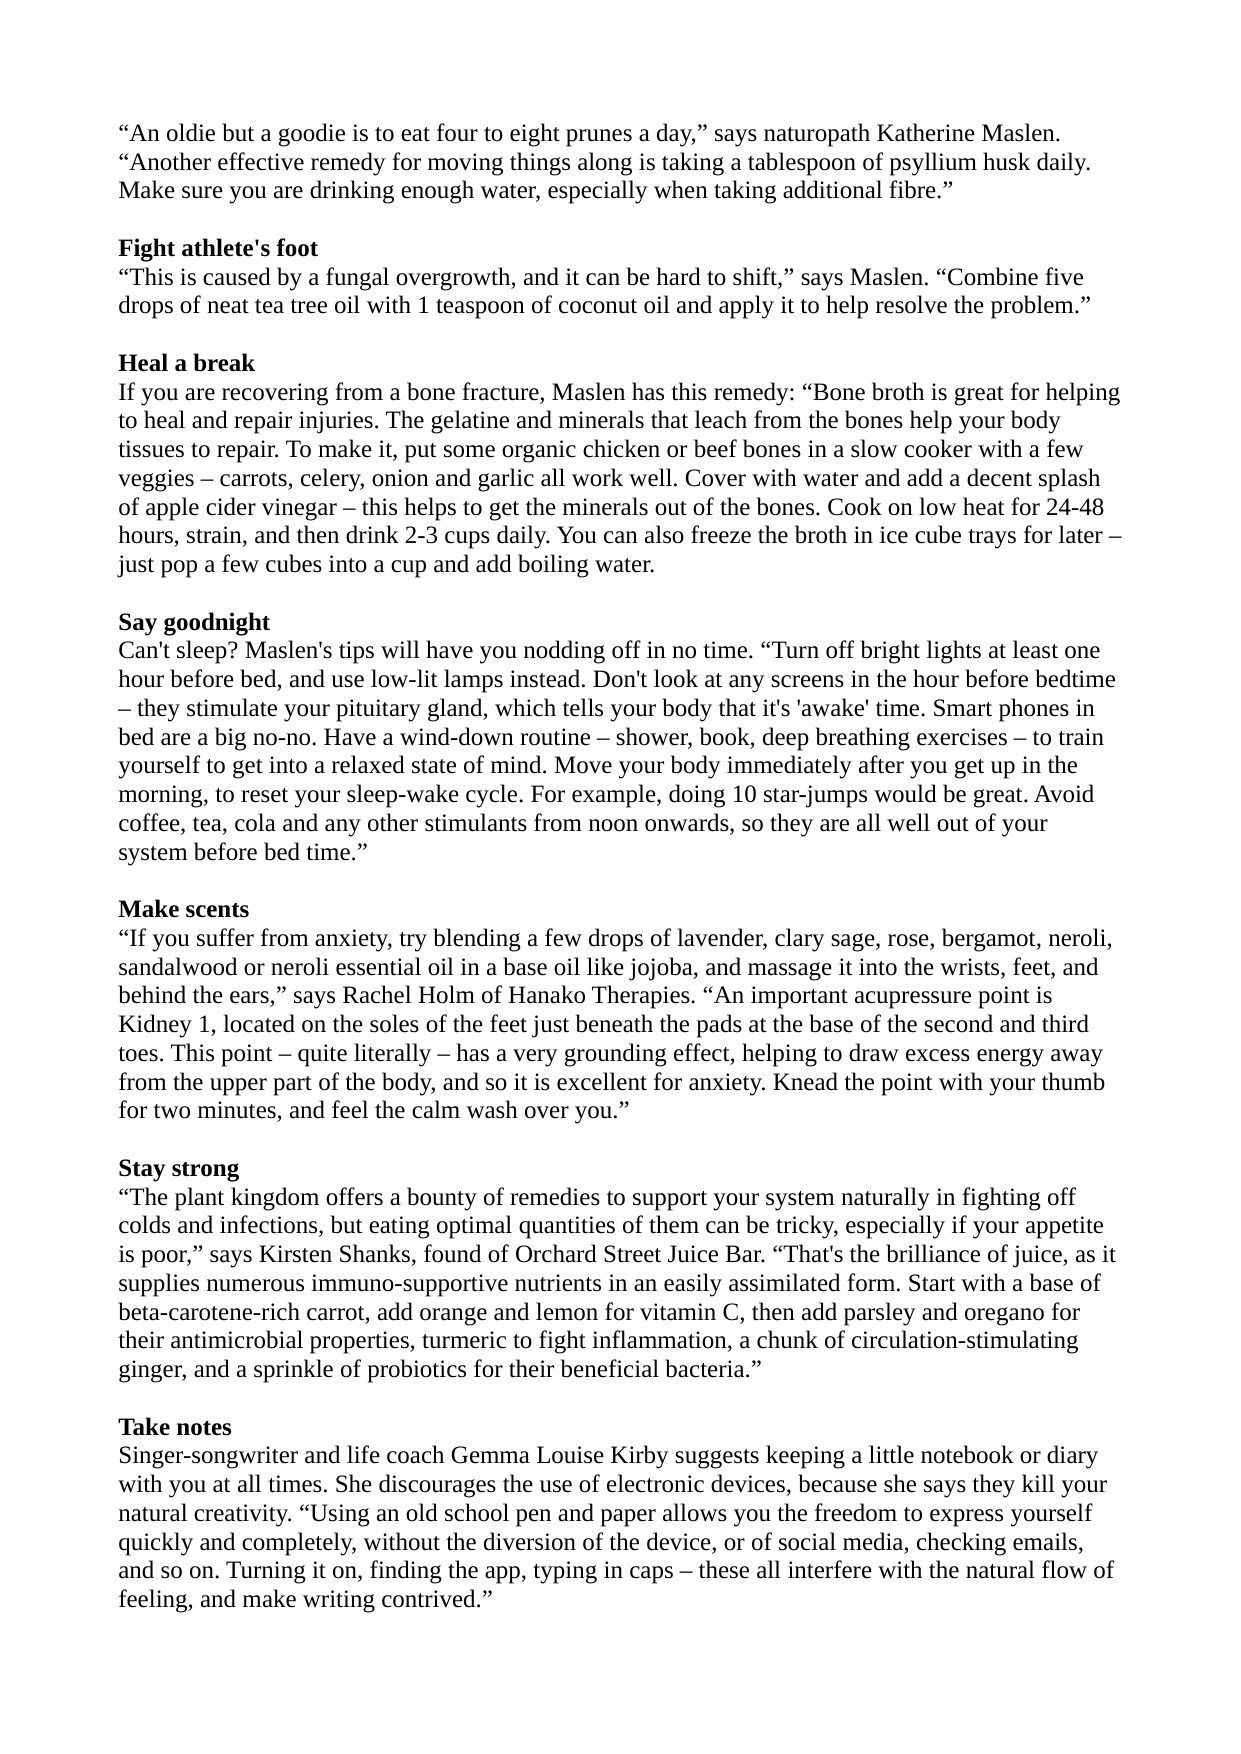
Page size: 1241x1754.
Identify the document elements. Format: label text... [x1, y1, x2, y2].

text Say goodnight [118, 607, 1122, 636]
text Make scents [118, 894, 1122, 923]
text Can't sleep? Maslen's tips will have you nodding off in no time. “Turn off bright lights at least one hour before bed, and use low-lit lamps instead. Don't look at any screens in the hour before bedtime – they stimulate your pituitary gland, which tells your body that it's 'awake' time. Smart phones in bed are a big no-no. Have a wind-down routine – shower, book, deep breathing exercises – to train yourself to get into a relaxed state of mind. Move your body immediately after you get up in the morning, to reset your sleep-wake cycle. For example, doing 10 star-jumps would be great. Avoid coffee, tea, cola and any other stimulants from noon onwards, so they are all well out of your system before bed time.” [118, 636, 1122, 866]
text Singer-songwriter and life coach Gemma Louise Kirby suggests keeping a little notebook or diary with you at all times. She discourages the use of electronic devices, because she says they kill your natural creativity. “Using an old school pen and paper allows you the freedom to express yourself quickly and completely, without the diversion of the device, or of social media, checking emails, and so on. Turning it on, finding the app, typing in caps – these all interfere with the natural flow of feeling, and make writing contrived.” [118, 1441, 1122, 1613]
text Fight athlete's foot [118, 233, 1122, 262]
text Stay strong [118, 1153, 1122, 1182]
text “This is caused by a fungal overgrowth, and it can be hard to shift,” says Maslen. “Combine five drops of neat tea tree oil with 1 teaspoon of coconut oil and apply it to help resolve the problem.” [118, 262, 1122, 319]
text “The plant kingdom offers a bounty of remedies to support your system naturally in fighting off colds and infections, but eating optimal quantities of them can be tricky, especially if your appetite is poor,” says Kirsten Shanks, found of Orchard Street Juice Bar. “That's the brilliance of juice, as it supplies numerous immuno-supportive nutrients in an easily assimilated form. Start with a base of beta-carotene-rich carrot, add orange and lemon for vitamin C, then add parsley and oregano for their antimicrobial properties, turmeric to fight inflammation, a chunk of circulation-stimulating ginger, and a sprinkle of probiotics for their beneficial bacteria.” [118, 1182, 1122, 1383]
text If you are recovering from a bone fracture, Maslen has this remedy: “Bone broth is great for helping to heal and repair injuries. The gelatine and minerals that leach from the bones help your body tissues to repair. To make it, put some organic chicken or beef bones in a slow cooker with a few veggies – carrots, celery, onion and garlic all work well. Cover with water and add a decent splash of apple cider vinegar – this helps to get the minerals out of the bones. Cook on low heat for 24-48 hours, strain, and then drink 2-3 cups daily. You can also freeze the broth in ice cube trays for later – just pop a few cubes into a cup and add boiling water. [118, 377, 1122, 578]
text “If you suffer from anxiety, try blending a few drops of lavender, clary sage, rose, bergamot, neroli, sandalwood or neroli essential oil in a base oil like jojoba, and massage it into the wrists, feet, and behind the ears,” says Rachel Holm of Hanako Therapies. “An important acupressure point is Kidney 1, located on the soles of the feet just beneath the pads at the base of the second and third toes. This point – quite literally – has a very grounding effect, helping to draw excess energy away from the upper part of the body, and so it is excellent for anxiety. Knead the point with your thumb for two minutes, and feel the calm wash over you.” [118, 923, 1122, 1124]
text Heal a break [118, 348, 1122, 377]
text “An oldie but a goodie is to eat four to eight prunes a day,” says naturopath Katherine Maslen. “Another effective remedy for moving things along is taking a tablespoon of psyllium husk daily. Make sure you are drinking enough water, especially when taking additional fibre.” [118, 118, 1122, 204]
text Take notes [118, 1412, 1122, 1441]
